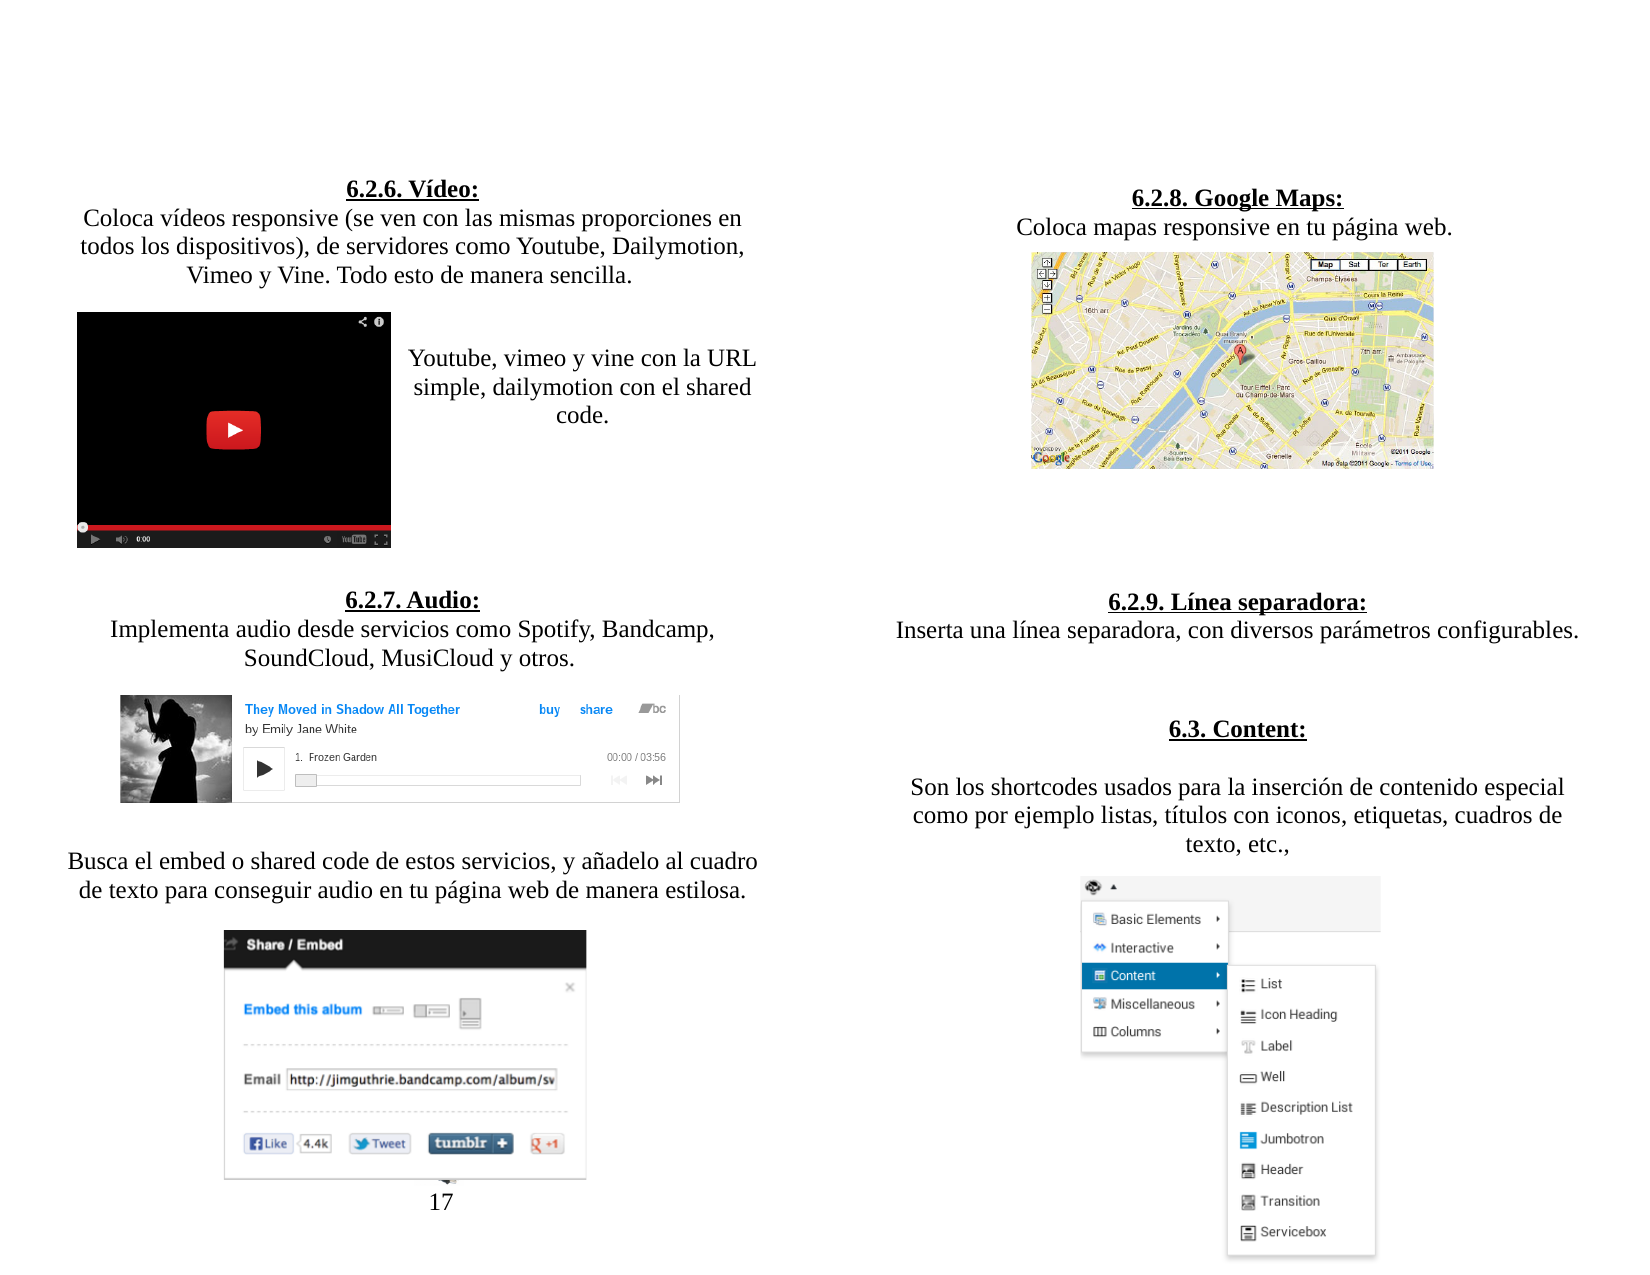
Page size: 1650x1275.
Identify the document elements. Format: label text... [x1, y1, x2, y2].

text Implementa audio desde servicios como Spotify, Bandcamp, SoundCloud, MusiCloud y otros. [59, 614, 766, 672]
text Youtube, vimeo y vine con la URL simple, dailymotion con el shared code. [399, 343, 766, 429]
text 6.2.9. Línea separadora: [884, 587, 1591, 615]
text Inserta una línea separadora, con diversos parámetros configurables. [884, 615, 1591, 644]
text Coloca mapas responsive en tu página web. [884, 212, 1591, 240]
picture [70, 307, 399, 557]
picture [1031, 252, 1434, 469]
text Coloca vídeos responsive (se ven con las mismas proporciones en todos los dispositivos), de servidores como Youtube, Dailymotion, Vimeo y Vine. Todo esto de manera sencilla. [59, 203, 766, 289]
text 6.2.6. Vídeo: [59, 174, 766, 203]
picture [223, 930, 587, 1186]
picture [1080, 876, 1381, 1270]
text Son los shortcodes usados para la inserción de contenido especial como por ejemplo listas, títulos con iconos, etiquetas, cuadros de texto, etc., [884, 772, 1591, 858]
text Busca el embed o shared code de estos servicios, y añadelo al cuadro de texto para conseguir audio en tu página web de manera estilosa. [59, 846, 766, 903]
text 6.2.7. Audio: [59, 585, 766, 614]
picture [120, 695, 682, 805]
text 6.2.8. Google Maps: [884, 183, 1591, 212]
text 6.3. Content: [884, 714, 1591, 743]
